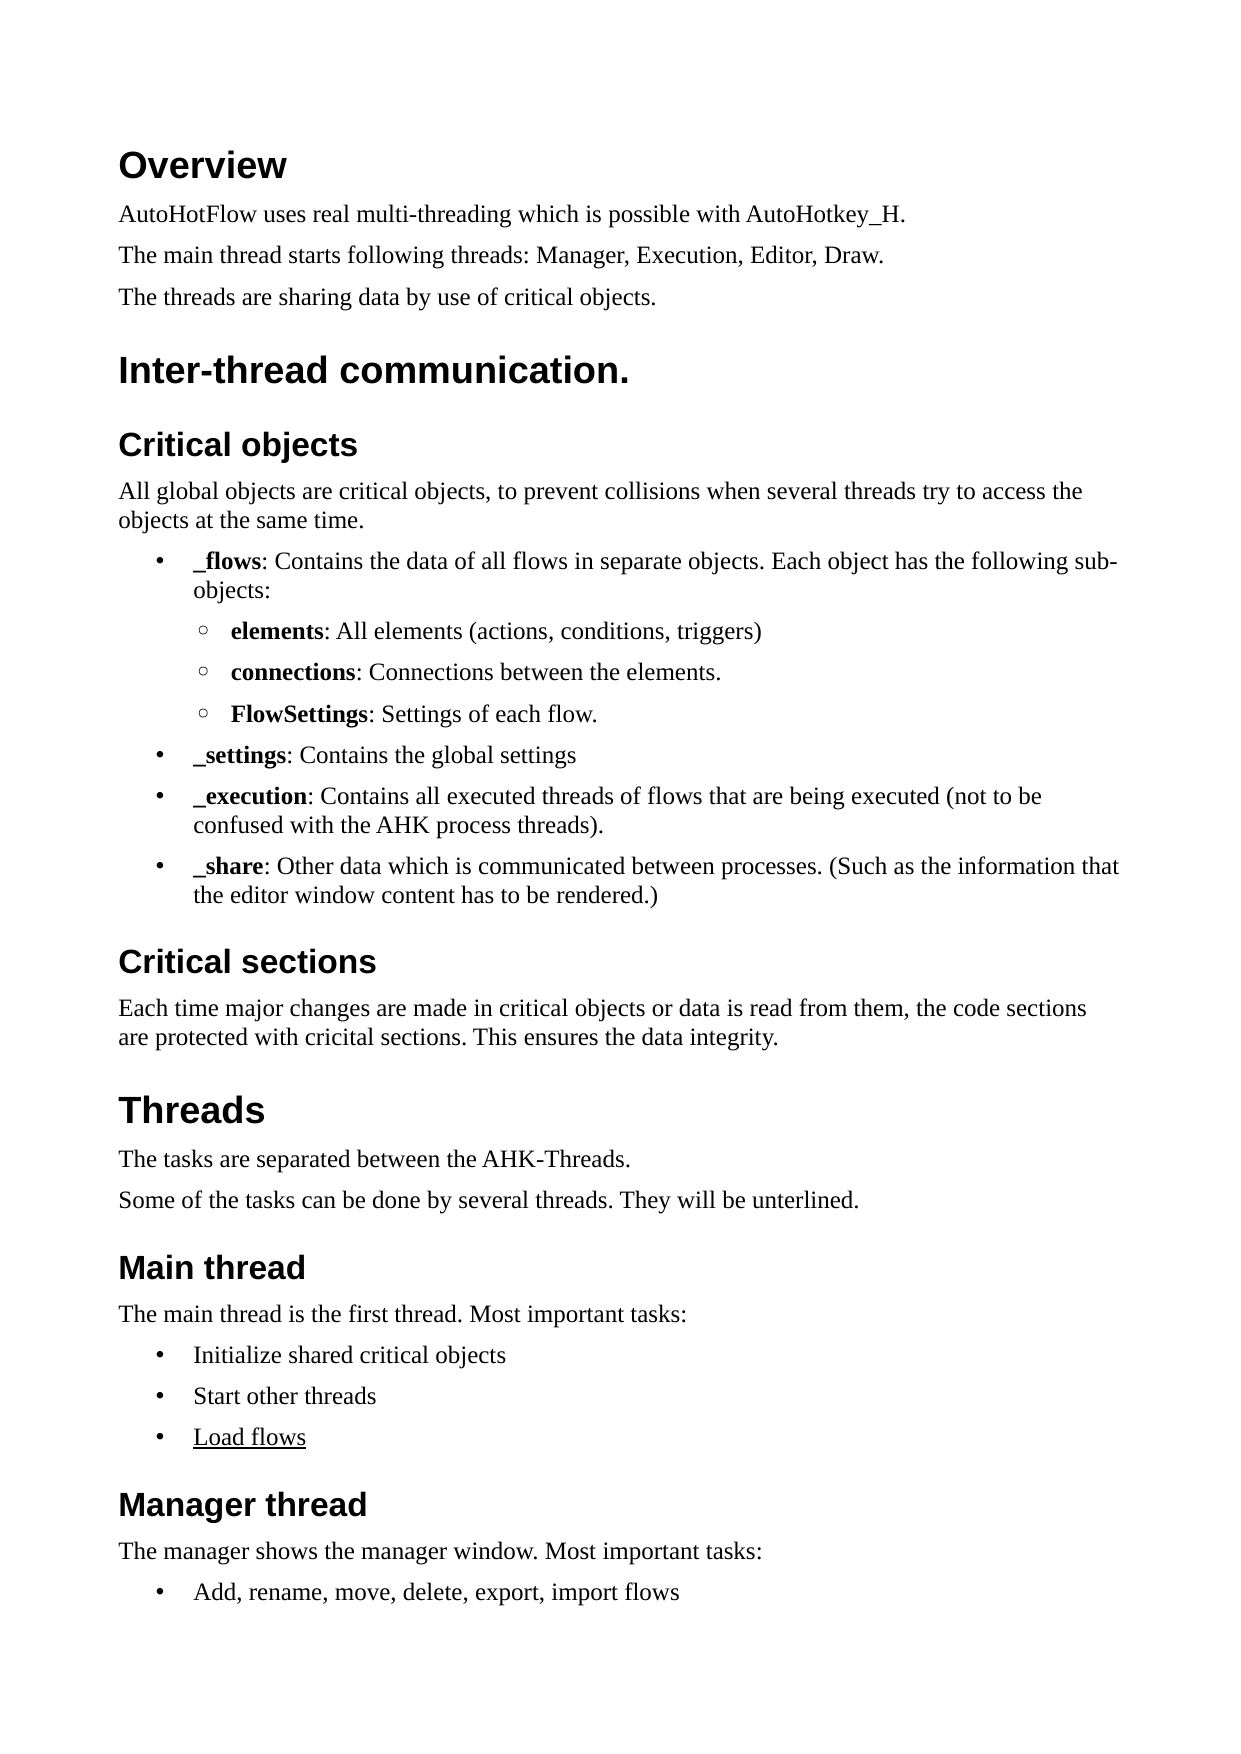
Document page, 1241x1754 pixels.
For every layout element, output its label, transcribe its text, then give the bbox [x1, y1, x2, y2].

subtitle Manager thread [118, 1484, 1122, 1523]
subtitle Critical objects [118, 425, 1122, 464]
subtitle Threads [118, 1088, 1122, 1132]
list FlowSettings: Settings of each flow. [193, 699, 1122, 727]
list Add, rename, move, delete, export, import flows [156, 1577, 1122, 1606]
text The main thread starts following threads: Manager, Execution, Editor, Draw. [118, 241, 1122, 269]
list Load flows [156, 1422, 1122, 1451]
subtitle Inter-thread communication. [118, 348, 1122, 392]
list _flows: Contains the data of all flows in separate objects. Each object has the following sub-objects: [156, 546, 1122, 604]
list _share: Other data which is communicated between processes. (Such as the information that the editor window content has to be rendered.) [156, 851, 1122, 909]
text The tasks are separated between the AHK-Threads. [118, 1144, 1122, 1173]
text AutoHotFlow uses real multi-threading which is possible with AutoHotkey_H. [118, 199, 1122, 228]
text The main thread is the first thread. Most important tasks: [118, 1299, 1122, 1327]
subtitle Main thread [118, 1248, 1122, 1286]
list connections: Connections between the elements. [193, 657, 1122, 686]
list Initialize shared critical objects [156, 1340, 1122, 1369]
subtitle Overview [118, 143, 1122, 187]
text The manager shows the manager window. Most important tasks: [118, 1536, 1122, 1564]
list elements: All elements (actions, conditions, triggers) [193, 616, 1122, 645]
list _settings: Contains the global settings [156, 740, 1122, 769]
text All global objects are critical objects, to prevent collisions when several threads try to access the objects at the same time. [118, 476, 1122, 534]
text The threads are sharing data by use of critical objects. [118, 282, 1122, 311]
list _execution: Contains all executed threads of flows that are being executed (not to be confused with the AHK process threads). [156, 781, 1122, 839]
list Start other threads [156, 1381, 1122, 1410]
subtitle Critical sections [118, 942, 1122, 981]
text Some of the tasks can be done by several threads. They will be unterlined. [118, 1186, 1122, 1214]
text Each time major changes are made in critical objects or data is read from them, the code sections are protected with cricital sections. This ensures the data integrity. [118, 993, 1122, 1051]
